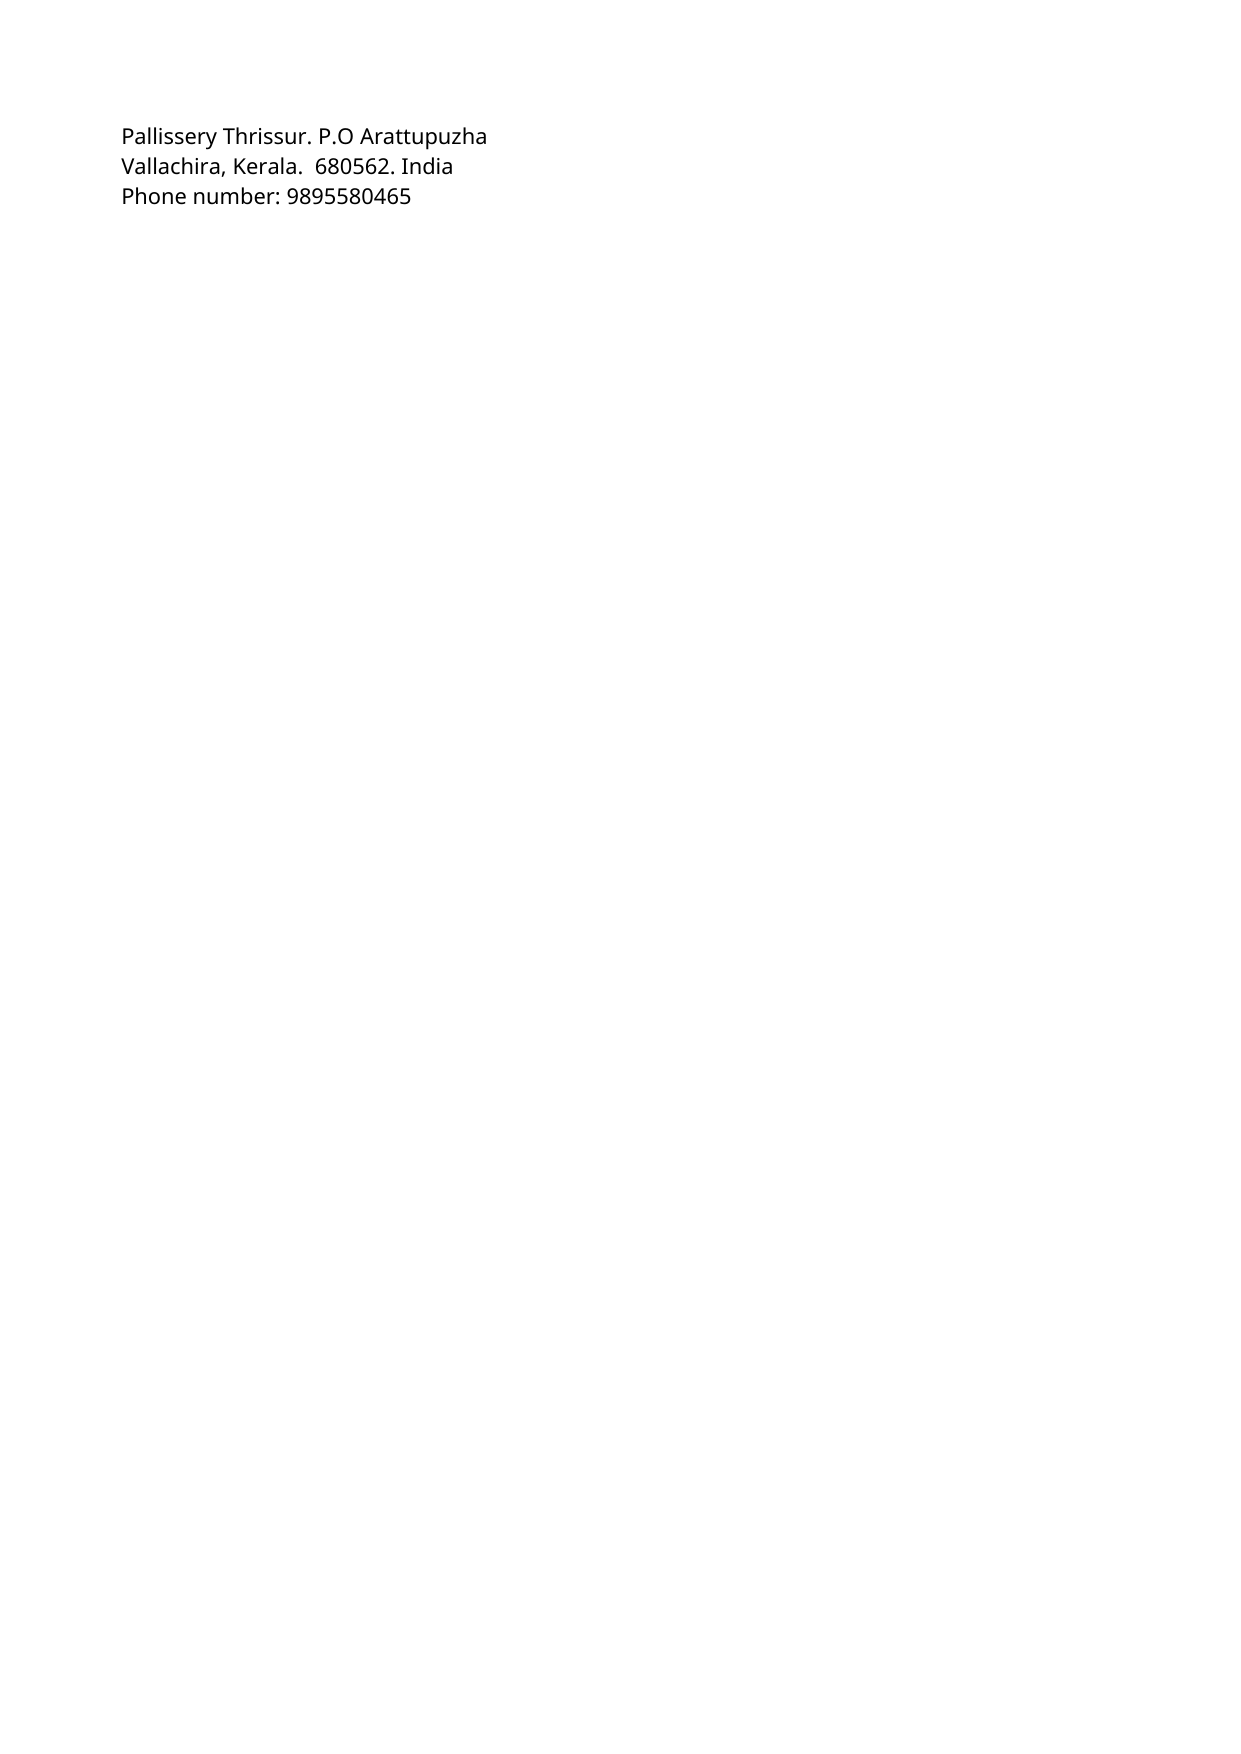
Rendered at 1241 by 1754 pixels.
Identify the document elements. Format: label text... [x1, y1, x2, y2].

text Phone number: ‪9895580465‬ [121, 181, 620, 210]
text Vallachira, Kerala. 680562. India [121, 151, 620, 181]
text Pallissery Thrissur. P.O Arattupuzha [121, 121, 620, 151]
